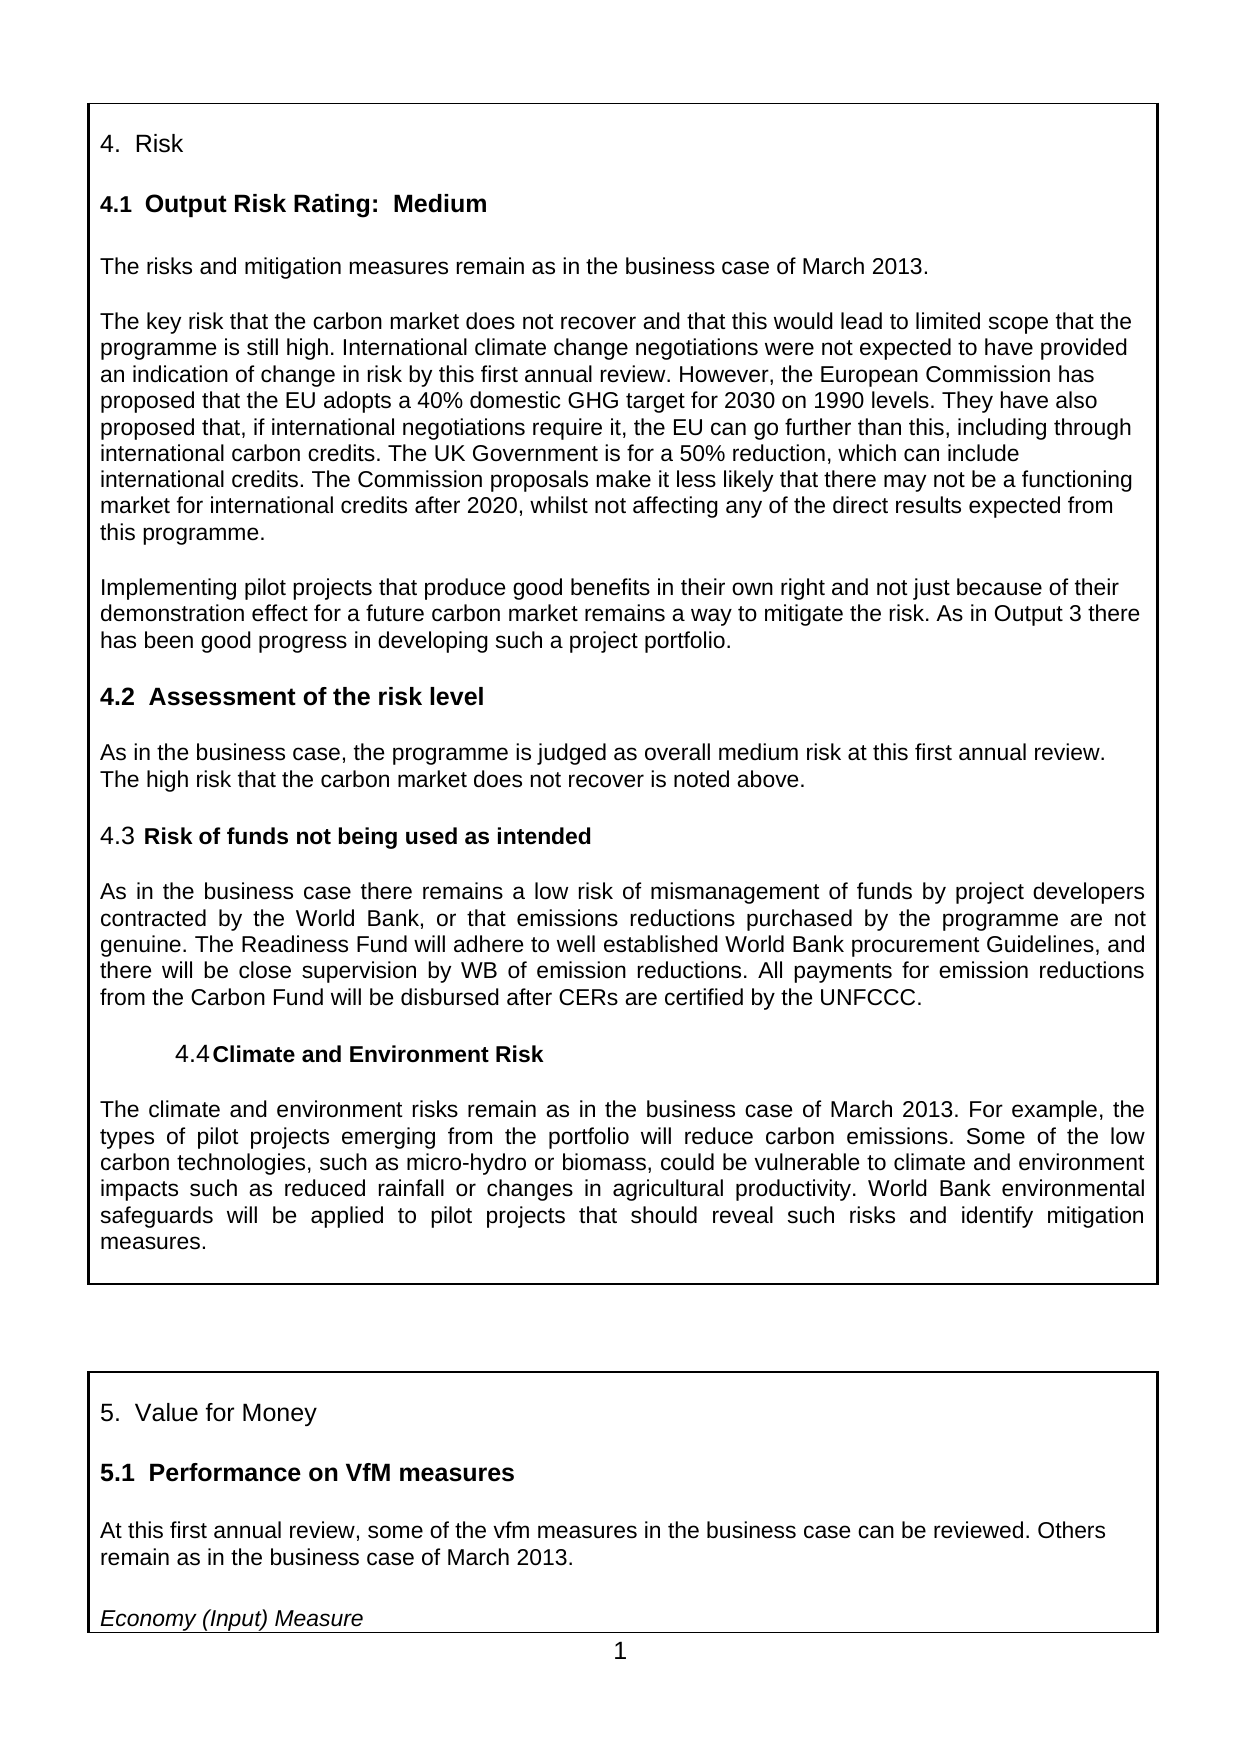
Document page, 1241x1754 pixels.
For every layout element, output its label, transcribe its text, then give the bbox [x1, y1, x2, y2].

table_cell 5.1 Performance on VfM measures At this first annual review, some of the vfm measures in the business case can be reviewed. Others remain as in the business case of March 2013. Economy (Input) Measure [90, 1433, 1156, 1632]
table_cell Risk of funds not being used as intended As in the business case there remains a low risk of mismanagement of funds by project developers contracted by the World Bank, or that emissions reductions purchased by the programme are not genuine. The Readiness Fund will adhere to well established World Bank procurement Guidelines, and there will be close supervision by WB of emission reductions. All payments for emission reductions from the Carbon Fund will be disbursed after CERs are certified by the UNFCCC. Climate and Environment Risk The climate and environment risks remain as in the business case of March 2013. For example, the types of pilot projects emerging from the portfolio will reduce carbon emissions. Some of the low carbon technologies, such as micro-hydro or biomass, could be vulnerable to climate and environment impacts such as reduced rainfall or changes in agricultural productivity. World Bank environmental safeguards will be applied to pilot projects that should reveal such risks and identify mitigation measures. [90, 821, 1156, 1283]
table_cell 4.1 Output Risk Rating: Medium The risks and mitigation measures remain as in the business case of March 2013. The key risk that the carbon market does not recover and that this would lead to limited scope that the programme is still high. International climate change negotiations were not expected to have provided an indication of change in risk by this first annual review. However, the European Commission has proposed that the EU adopts a 40% domestic GHG target for 2030 on 1990 levels. They have also proposed that, if international negotiations require it, the EU can go further than this, including through international carbon credits. The UK Government is for a 50% reduction, which can include international credits. The Commission proposals make it less likely that there may not be a functioning market for international credits after 2020, whilst not affecting any of the direct results expected from this programme. Implementing pilot projects that produce good benefits in their own right and not just because of their demonstration effect for a future carbon market remains a way to mitigate the risk. As in Output 3 there has been good progress in developing such a project portfolio. 4.2 Assessment of the risk level As in the business case, the programme is judged as overall medium risk at this first annual review. The high risk that the carbon market does not recover is noted above. [90, 164, 1156, 821]
table_header 5. Value for Money [90, 1373, 1156, 1432]
table_header 4. Risk [90, 104, 1156, 164]
